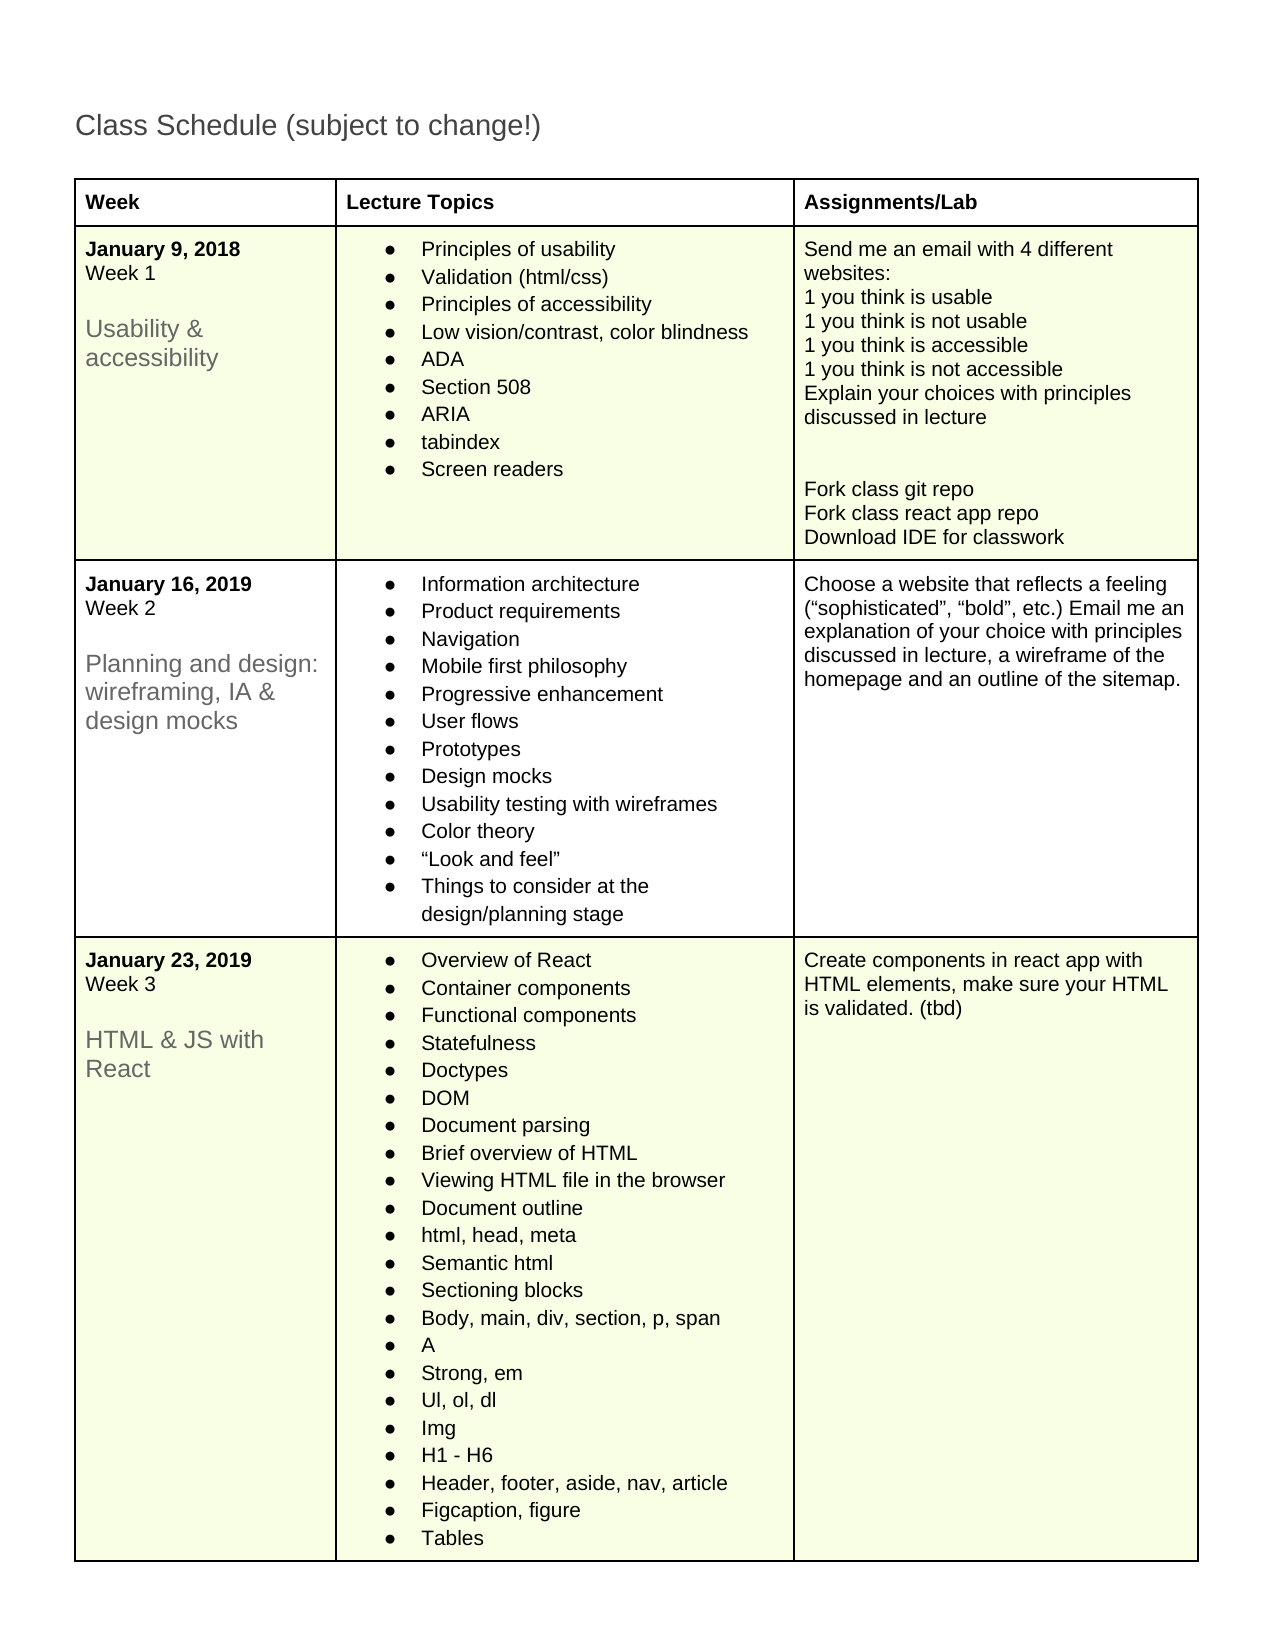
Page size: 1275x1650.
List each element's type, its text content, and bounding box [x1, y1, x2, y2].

table_cell Information architecture Product requirements Navigation Mobile first philosophy Progressive enhancement User flows Prototypes Design mocks Usability testing with wireframes Color theory “Look and feel” Things to consider at the design/planning stage [337, 561, 793, 936]
subtitle Class Schedule (subject to change!) [75, 108, 1200, 142]
table_cell Choose a website that reflects a feeling (“sophisticated”, “bold”, etc.) Email me an explanation of your choice with principles discussed in lecture, a wireframe of the homepage and an outline of the sitemap. [795, 561, 1197, 936]
table_cell January 23, 2019 Week 3 HTML & JS with React [76, 938, 335, 1560]
table_cell January 16, 2019 Week 2 Planning and design: wireframing, IA & design mocks [76, 561, 335, 936]
table_header Week [76, 180, 335, 224]
table_header Assignments/Lab [795, 180, 1197, 224]
table_cell Send me an email with 4 different websites: 1 you think is usable 1 you think is not usable 1 you think is accessible 1 you think is not accessible Explain your choices with principles discussed in lecture Fork class git repo Fork class react app repo Download IDE for classwork [795, 227, 1197, 559]
table_cell January 9, 2018 Week 1 Usability & accessibility [76, 227, 335, 559]
table_cell Principles of usability Validation (html/css) Principles of accessibility Low vision/contrast, color blindness ADA Section 508 ARIA tabindex Screen readers [337, 227, 793, 559]
table_cell Create components in react app with HTML elements, make sure your HTML is validated. (tbd) [795, 938, 1197, 1560]
table_header Lecture Topics [337, 180, 793, 224]
table_cell Overview of React Container components Functional components Statefulness Doctypes DOM Document parsing Brief overview of HTML Viewing HTML file in the browser Document outline html, head, meta Semantic html Sectioning blocks Body, main, div, section, p, span A Strong, em Ul, ol, dl Img H1 - H6 Header, footer, aside, nav, article Figcaption, figure Tables Forms HTML best practices [337, 938, 793, 1560]
